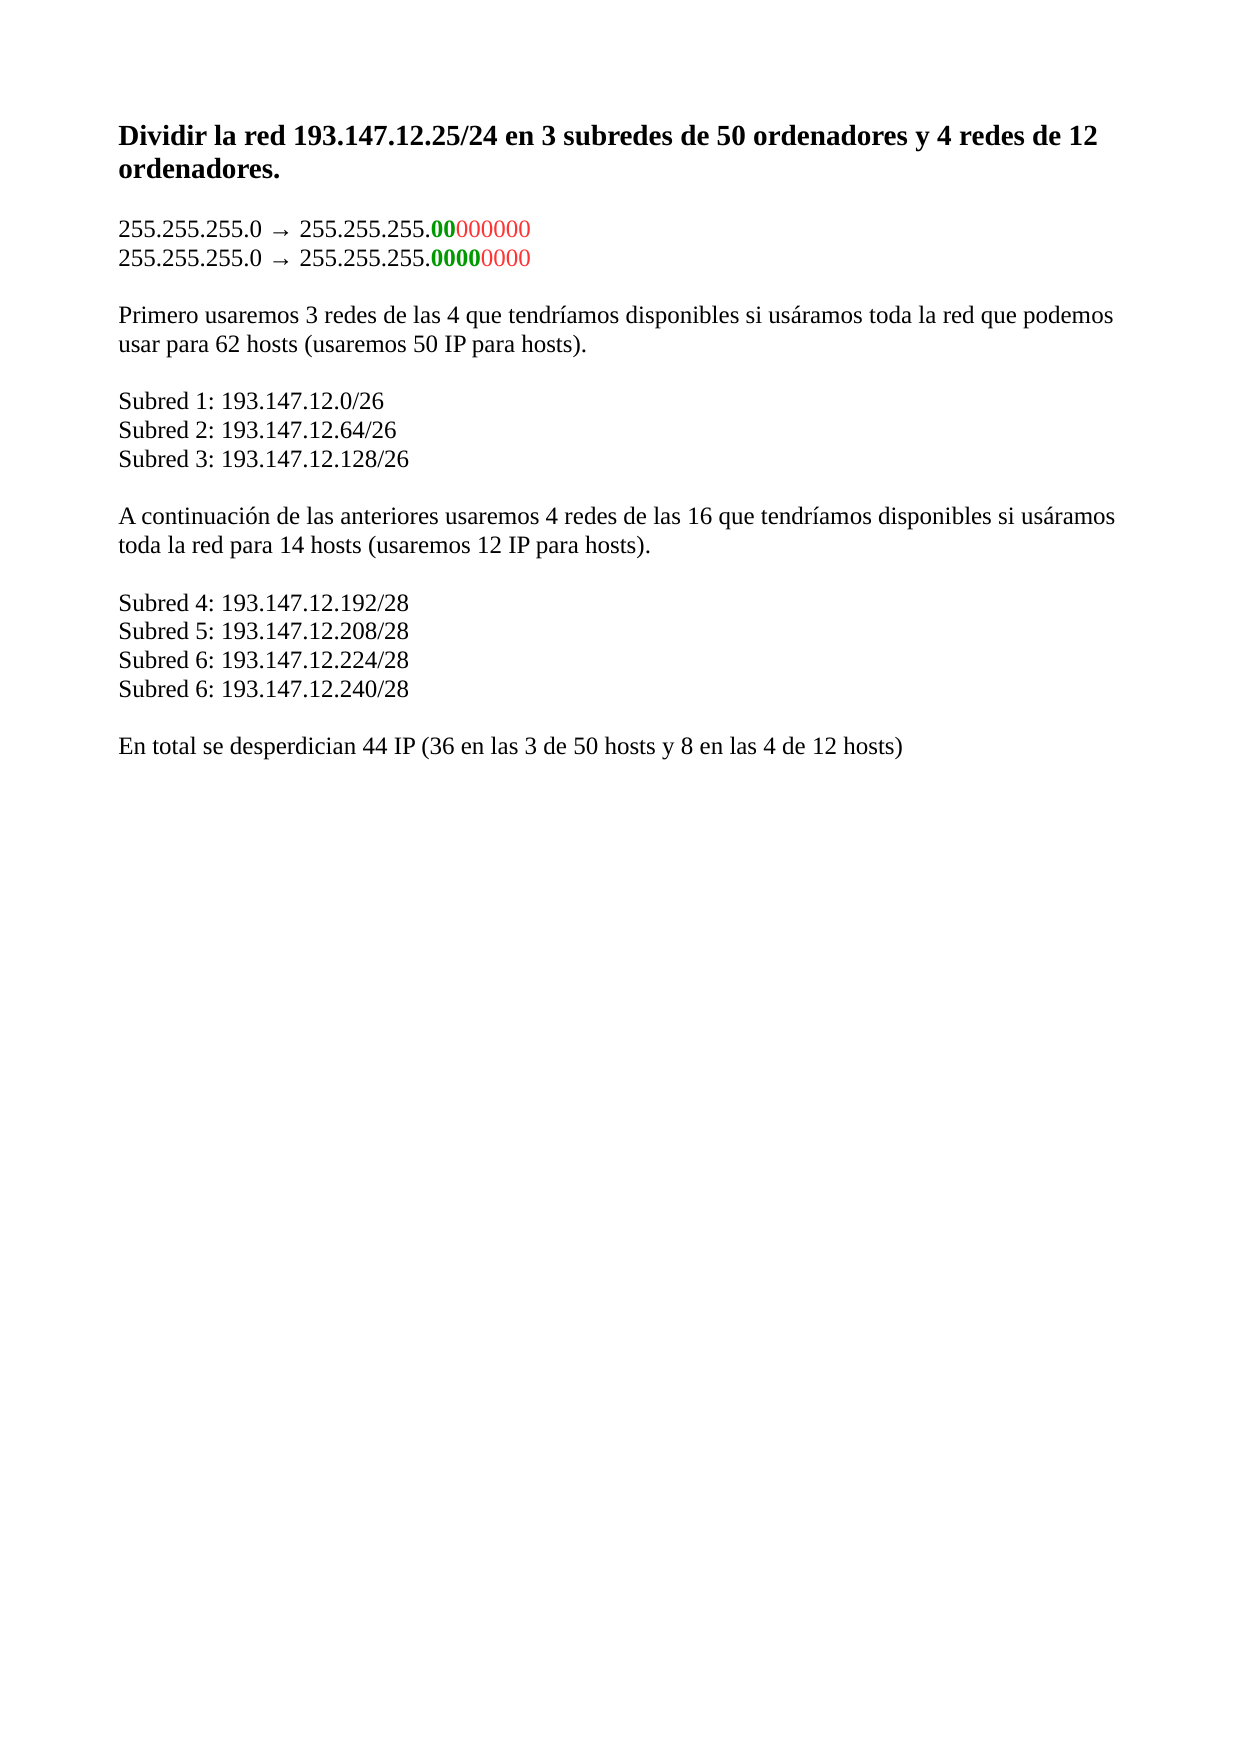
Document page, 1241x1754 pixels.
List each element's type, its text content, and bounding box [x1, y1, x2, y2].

text 255.255.255.0 → 255.255.255.00000000 [118, 243, 1122, 271]
text Subred 1: 193.147.12.0/26 [118, 386, 1122, 415]
text En total se desperdician 44 IP (36 en las 3 de 50 hosts y 8 en las 4 de 12 hosts) [118, 731, 1122, 760]
text Subred 6: 193.147.12.240/28 [118, 674, 1122, 703]
text 255.255.255.0 → 255.255.255.00000000 [118, 214, 1122, 243]
text Primero usaremos 3 redes de las 4 que tendríamos disponibles si usáramos toda la red que podemos usar para 62 hosts (usaremos 50 IP para hosts). [118, 300, 1122, 358]
text Subred 4: 193.147.12.192/28 [118, 588, 1122, 616]
text Subred 6: 193.147.12.224/28 [118, 645, 1122, 674]
text Subred 5: 193.147.12.208/28 [118, 616, 1122, 645]
text A continuación de las anteriores usaremos 4 redes de las 16 que tendríamos disponibles si usáramos toda la red para 14 hosts (usaremos 12 IP para hosts). [118, 501, 1122, 559]
text Subred 3: 193.147.12.128/26 [118, 444, 1122, 473]
text Subred 2: 193.147.12.64/26 [118, 415, 1122, 444]
text Dividir la red 193.147.12.25/24 en 3 subredes de 50 ordenadores y 4 redes de 12 ordenadores. [118, 118, 1122, 185]
